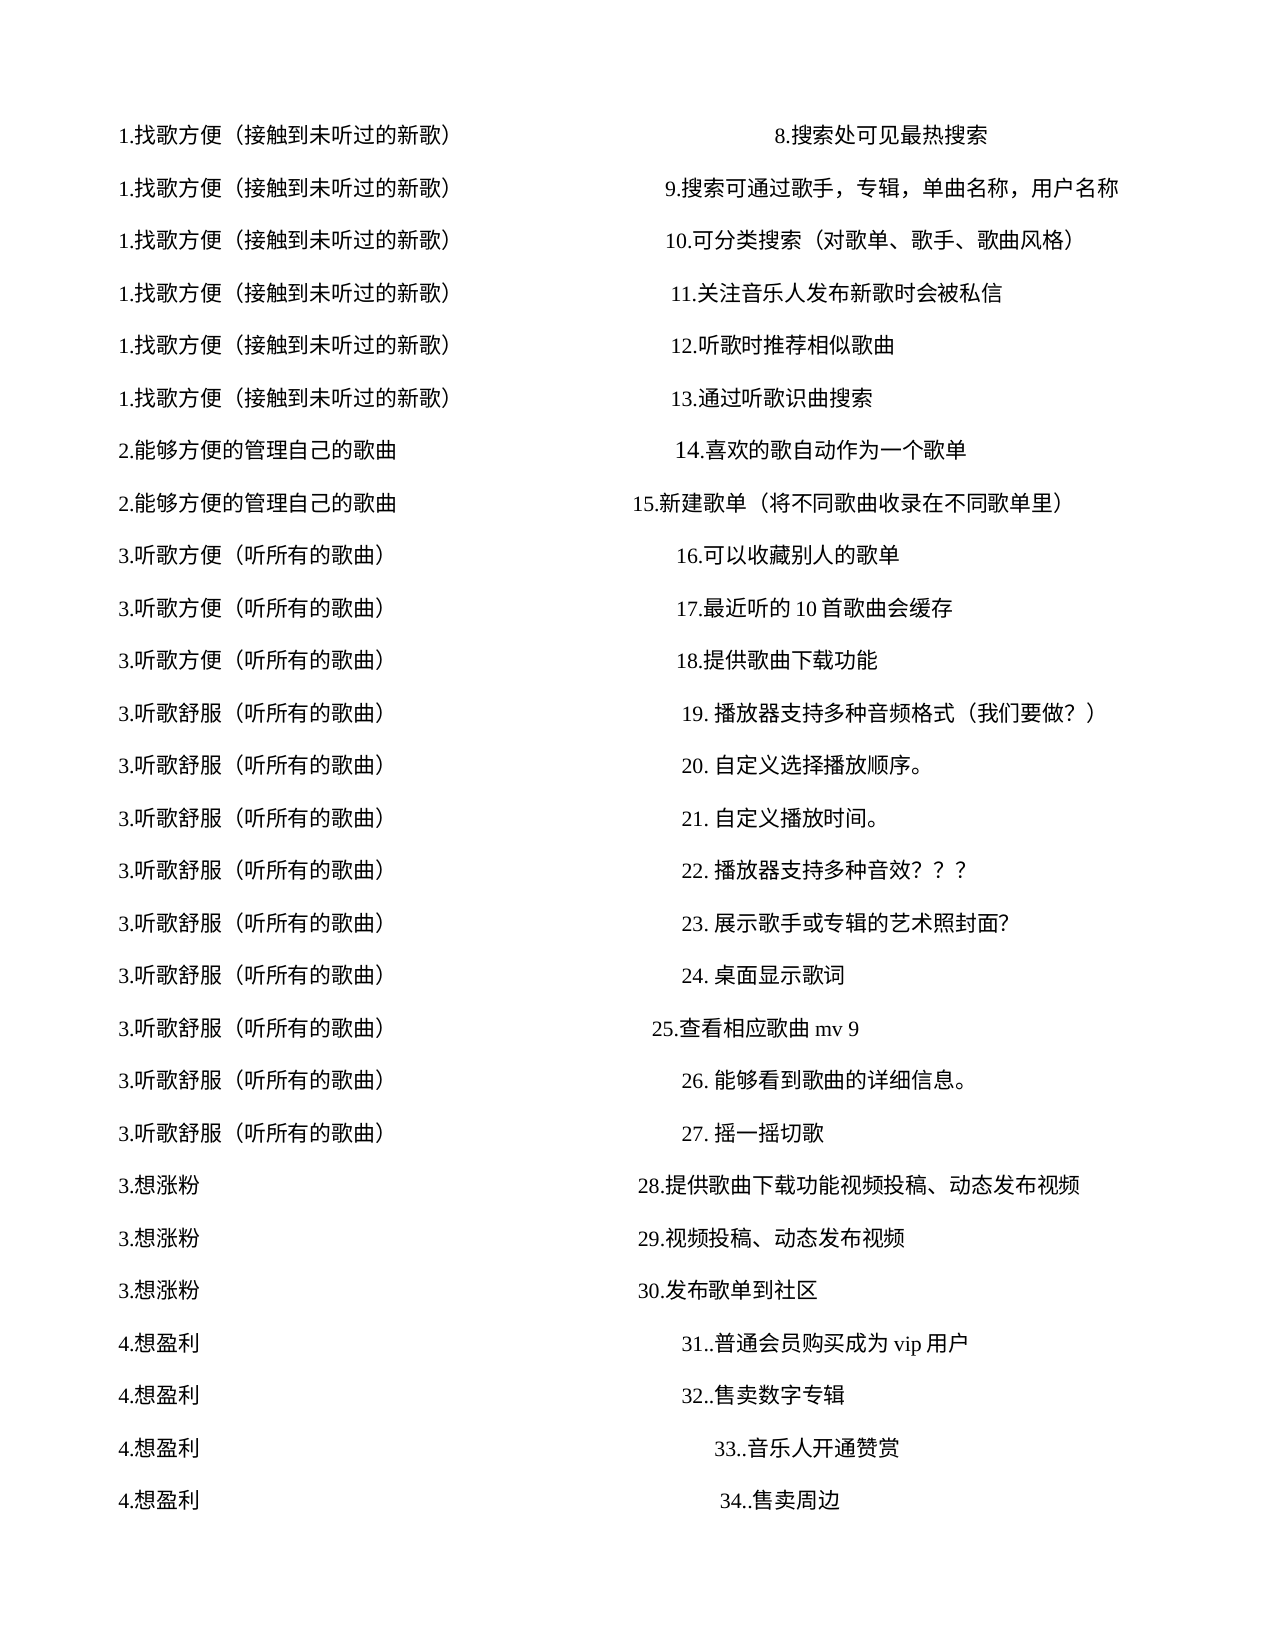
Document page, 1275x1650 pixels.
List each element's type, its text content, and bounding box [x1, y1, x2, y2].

text 3.听歌舒服（听所有的歌曲） 26. 能够看到歌曲的详细信息。 [118, 1063, 1157, 1095]
text 3.听歌舒服（听所有的歌曲） 19. 播放器支持多种音频格式（我们要做？） [118, 696, 1157, 727]
text 3.想涨粉 29.视频投稿、动态发布视频 [118, 1221, 1157, 1252]
text 3.听歌方便（听所有的歌曲） 18.提供歌曲下载功能 [118, 643, 1157, 675]
text 4.想盈利 31..普通会员购买成为vip用户 [118, 1326, 1157, 1357]
text 3.听歌方便（听所有的歌曲） 17.最近听的10首歌曲会缓存 [118, 591, 1157, 622]
text 3.听歌舒服（听所有的歌曲） 21. 自定义播放时间。 [118, 801, 1157, 832]
text 3.听歌舒服（听所有的歌曲） 27. 摇一摇切歌 [118, 1116, 1157, 1147]
text 1.找歌方便（接触到未听过的新歌） 9.搜索可通过歌手，专辑，单曲名称，用户名称 [118, 171, 1157, 202]
text 3.听歌舒服（听所有的歌曲） 25.查看相应歌曲mv 9 [118, 1011, 1157, 1042]
text 3.听歌舒服（听所有的歌曲） 22. 播放器支持多种音效？？？ [118, 853, 1157, 885]
text 1.找歌方便（接触到未听过的新歌） 12.听歌时推荐相似歌曲 [118, 328, 1157, 360]
text 3.听歌舒服（听所有的歌曲） 24. 桌面显示歌词 [118, 958, 1157, 990]
text 3.听歌方便（听所有的歌曲） 16.可以收藏别人的歌单 [118, 538, 1157, 570]
text 3.想涨粉 28.提供歌曲下载功能视频投稿、动态发布视频 [118, 1168, 1157, 1200]
text 3.听歌舒服（听所有的歌曲） 23. 展示歌手或专辑的艺术照封面？ [118, 906, 1157, 937]
text 1.找歌方便（接触到未听过的新歌） 11.关注音乐人发布新歌时会被私信 [118, 276, 1157, 307]
text 1.找歌方便（接触到未听过的新歌） 10.可分类搜索（对歌单、歌手、歌曲风格） [118, 223, 1157, 255]
text 1.找歌方便（接触到未听过的新歌） 8.搜索处可见最热搜索 [118, 118, 1157, 150]
text 4.想盈利 34..售卖周边 [118, 1483, 1157, 1515]
text 2.能够方便的管理自己的歌曲 14.喜欢的歌自动作为一个歌单 [118, 433, 1157, 465]
text 2.能够方便的管理自己的歌曲 15.新建歌单（将不同歌曲收录在不同歌单里） [118, 486, 1157, 517]
text 3.听歌舒服（听所有的歌曲） 20. 自定义选择播放顺序。 [118, 748, 1157, 780]
text 4.想盈利 33..音乐人开通赞赏 [118, 1431, 1157, 1462]
text 1.找歌方便（接触到未听过的新歌） 13.通过听歌识曲搜索 [118, 381, 1157, 412]
text 4.想盈利 32..售卖数字专辑 [118, 1378, 1157, 1410]
text 3.想涨粉 30.发布歌单到社区 [118, 1273, 1157, 1305]
